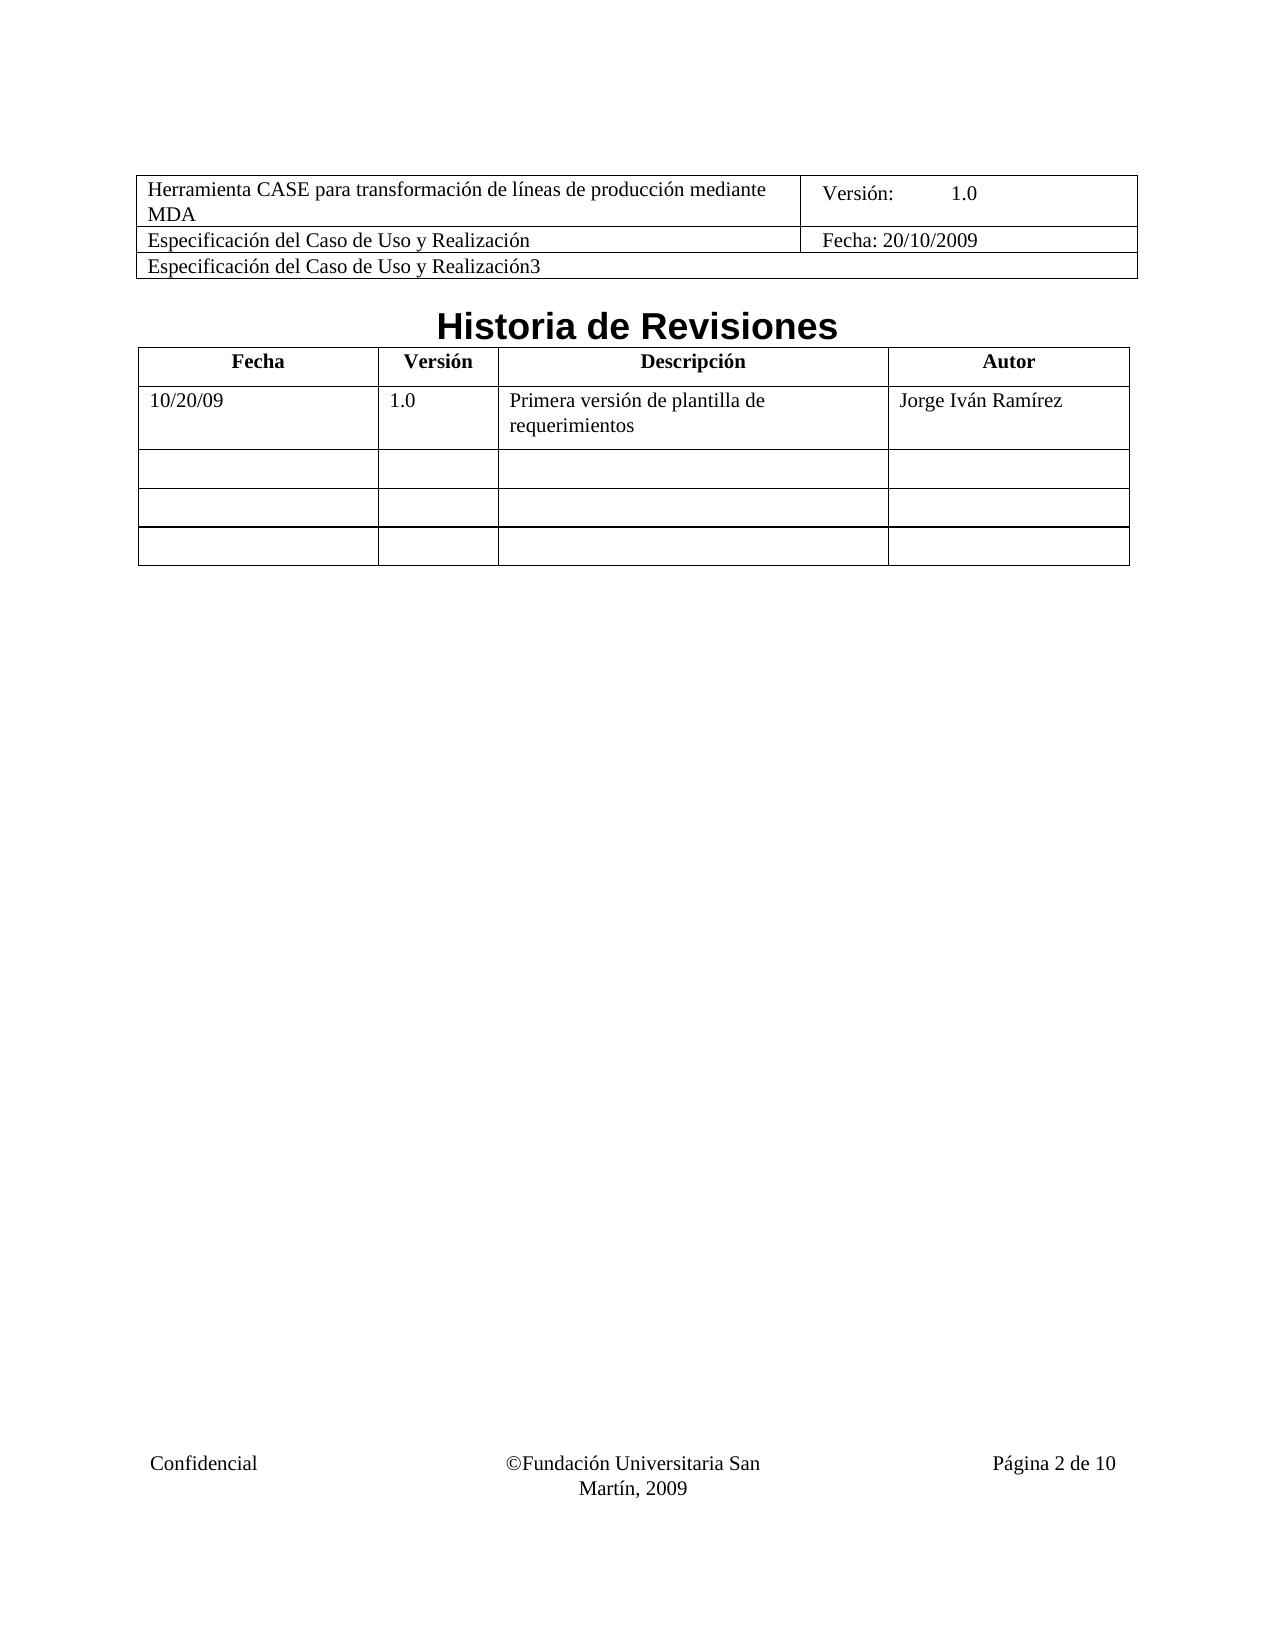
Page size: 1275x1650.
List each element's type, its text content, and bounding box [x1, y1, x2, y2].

table_header Autor [889, 348, 1129, 386]
table_cell [499, 489, 888, 526]
table_cell 20/10/09 [139, 387, 378, 449]
table_cell Jorge Iván Ramírez [889, 387, 1129, 449]
table_cell [379, 489, 498, 526]
table_header Fecha [139, 348, 378, 386]
table_cell [139, 489, 378, 526]
table_cell [139, 528, 378, 565]
title Historia de Revisiones [150, 304, 1125, 347]
table_cell [889, 450, 1129, 488]
table_cell [889, 528, 1129, 565]
table_cell [379, 450, 498, 488]
table_cell [379, 528, 498, 565]
table_cell Primera versión de plantilla de requerimientos [499, 387, 888, 449]
table_cell [499, 528, 888, 565]
table_header Versión [379, 348, 498, 386]
table_cell [889, 489, 1129, 526]
table_cell [139, 450, 378, 488]
table_header Descripción [499, 348, 888, 386]
table_cell [499, 450, 888, 488]
table_cell 1.0 [379, 387, 498, 449]
